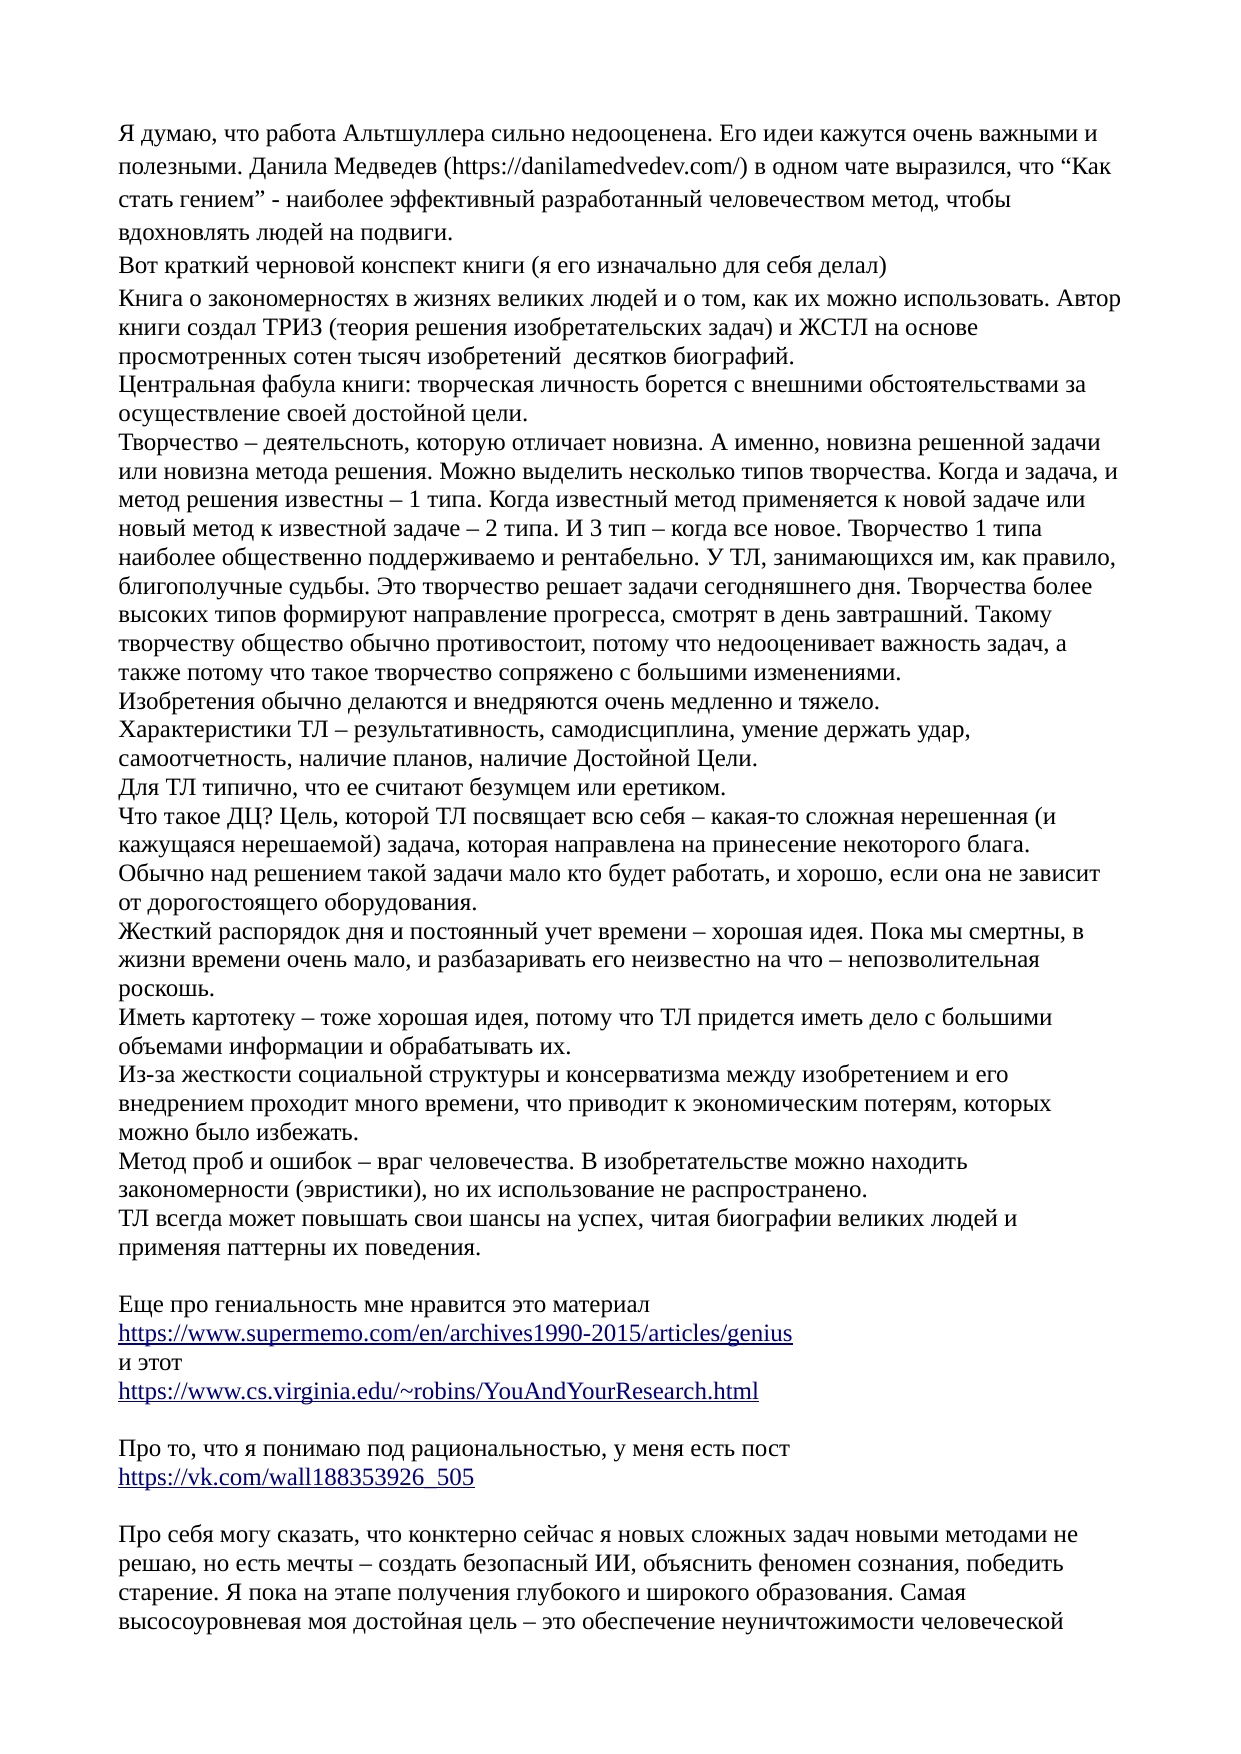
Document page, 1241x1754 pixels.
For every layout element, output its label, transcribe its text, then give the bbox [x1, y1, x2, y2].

text Книга о закономерностях в жизнях великих людей и о том, как их можно использовать. Автор книги создал ТРИЗ (теория решения изобретательских задач) и ЖСТЛ на основе просмотренных сотен тысяч изобретений десятков биографий. [118, 283, 1122, 369]
text Иметь картотеку – тоже хорошая идея, потому что ТЛ придется иметь дело с большими объемами информации и обрабатывать их. [118, 1002, 1122, 1059]
text Я думаю, что работа Альтшуллера сильно недооценена. Его идеи кажутся очень важными и полезными. Данила Медведев (https://danilamedvedev.com/) в одном чате выразился, что “Как стать гением” - наиболее эффективный разработанный человечеством метод, чтобы вдохновлять людей на подвиги. [118, 118, 1122, 246]
text Характеристики ТЛ – результативность, самодисциплина, умение держать удар, самоотчетность, наличие планов, наличие Достойной Цели. [118, 714, 1122, 772]
text и этот [118, 1347, 1122, 1376]
text https://www.cs.virginia.edu/~robins/YouAndYourResearch.html [118, 1376, 1122, 1404]
text Метод проб и ошибок – враг человечества. В изобретательстве можно находить закономерности (эвристики), но их использование не распространено. [118, 1146, 1122, 1203]
text Изобретения обычно делаются и внедряются очень медленно и тяжело. [118, 686, 1122, 714]
text Еще про гениальность мне нравится это материал https://www.supermemo.com/en/archives1990-2015/articles/genius [118, 1289, 1122, 1347]
text Для ТЛ типично, что ее считают безумцем или еретиком. [118, 772, 1122, 801]
text Из-за жесткости социальной структуры и консерватизма между изобретением и его внедрением проходит много времени, что приводит к экономическим потерям, которых можно было избежать. [118, 1059, 1122, 1146]
text ТЛ всегда может повышать свои шансы на успех, читая биографии великих людей и применяя паттерны их поведения. [118, 1203, 1122, 1261]
text Творчество – деятельсноть, которую отличает новизна. А именно, новизна решенной задачи или новизна метода решения. Можно выделить несколько типов творчества. Когда и задача, и метод решения известны – 1 типа. Когда известный метод применяется к новой задаче или новый метод к известной задаче – 2 типа. И 3 тип – когда все новое. Творчество 1 типа наиболее общественно поддерживаемо и рентабельно. У ТЛ, занимающихся им, как правило, блигополучные судьбы. Это творчество решает задачи сегодняшнего дня. Творчества более высоких типов формируют направление прогресса, смотрят в день завтрашний. Такому творчеству общество обычно противостоит, потому что недооценивает важность задач, а также потому что такое творчество сопряжено с большими изменениями. [118, 427, 1122, 686]
text Жесткий распорядок дня и постоянный учет времени – хорошая идея. Пока мы смертны, в жизни времени очень мало, и разбазаривать его неизвестно на что – непозволительная роскошь. [118, 916, 1122, 1002]
text Вот краткий черновой конспект книги (я его изначально для себя делал) [118, 250, 1122, 279]
text Центральная фабула книги: творческая личность борется с внешними обстоятельствами за осуществление своей достойной цели. [118, 369, 1122, 427]
text Про себя могу сказать, что конктерно сейчас я новых сложных задач новыми методами не решаю, но есть мечты – создать безопасный ИИ, объяснить феномен сознания, победить старение. Я пока на этапе получения глубокого и широкого образования. Самая высосоуровневая моя достойная цель – это обеспечение неуничтожимости человеческой [118, 1519, 1122, 1634]
text Про то, что я понимаю под рациональностью, у меня есть пост https://vk.com/wall188353926_505 [118, 1433, 1122, 1491]
text Что такое ДЦ? Цель, которой ТЛ посвящает всю себя – какая-то сложная нерешенная (и кажущаяся нерешаемой) задача, которая направлена на принесение некоторого блага. Обычно над решением такой задачи мало кто будет работать, и хорошо, если она не зависит от дорогостоящего оборудования. [118, 801, 1122, 916]
